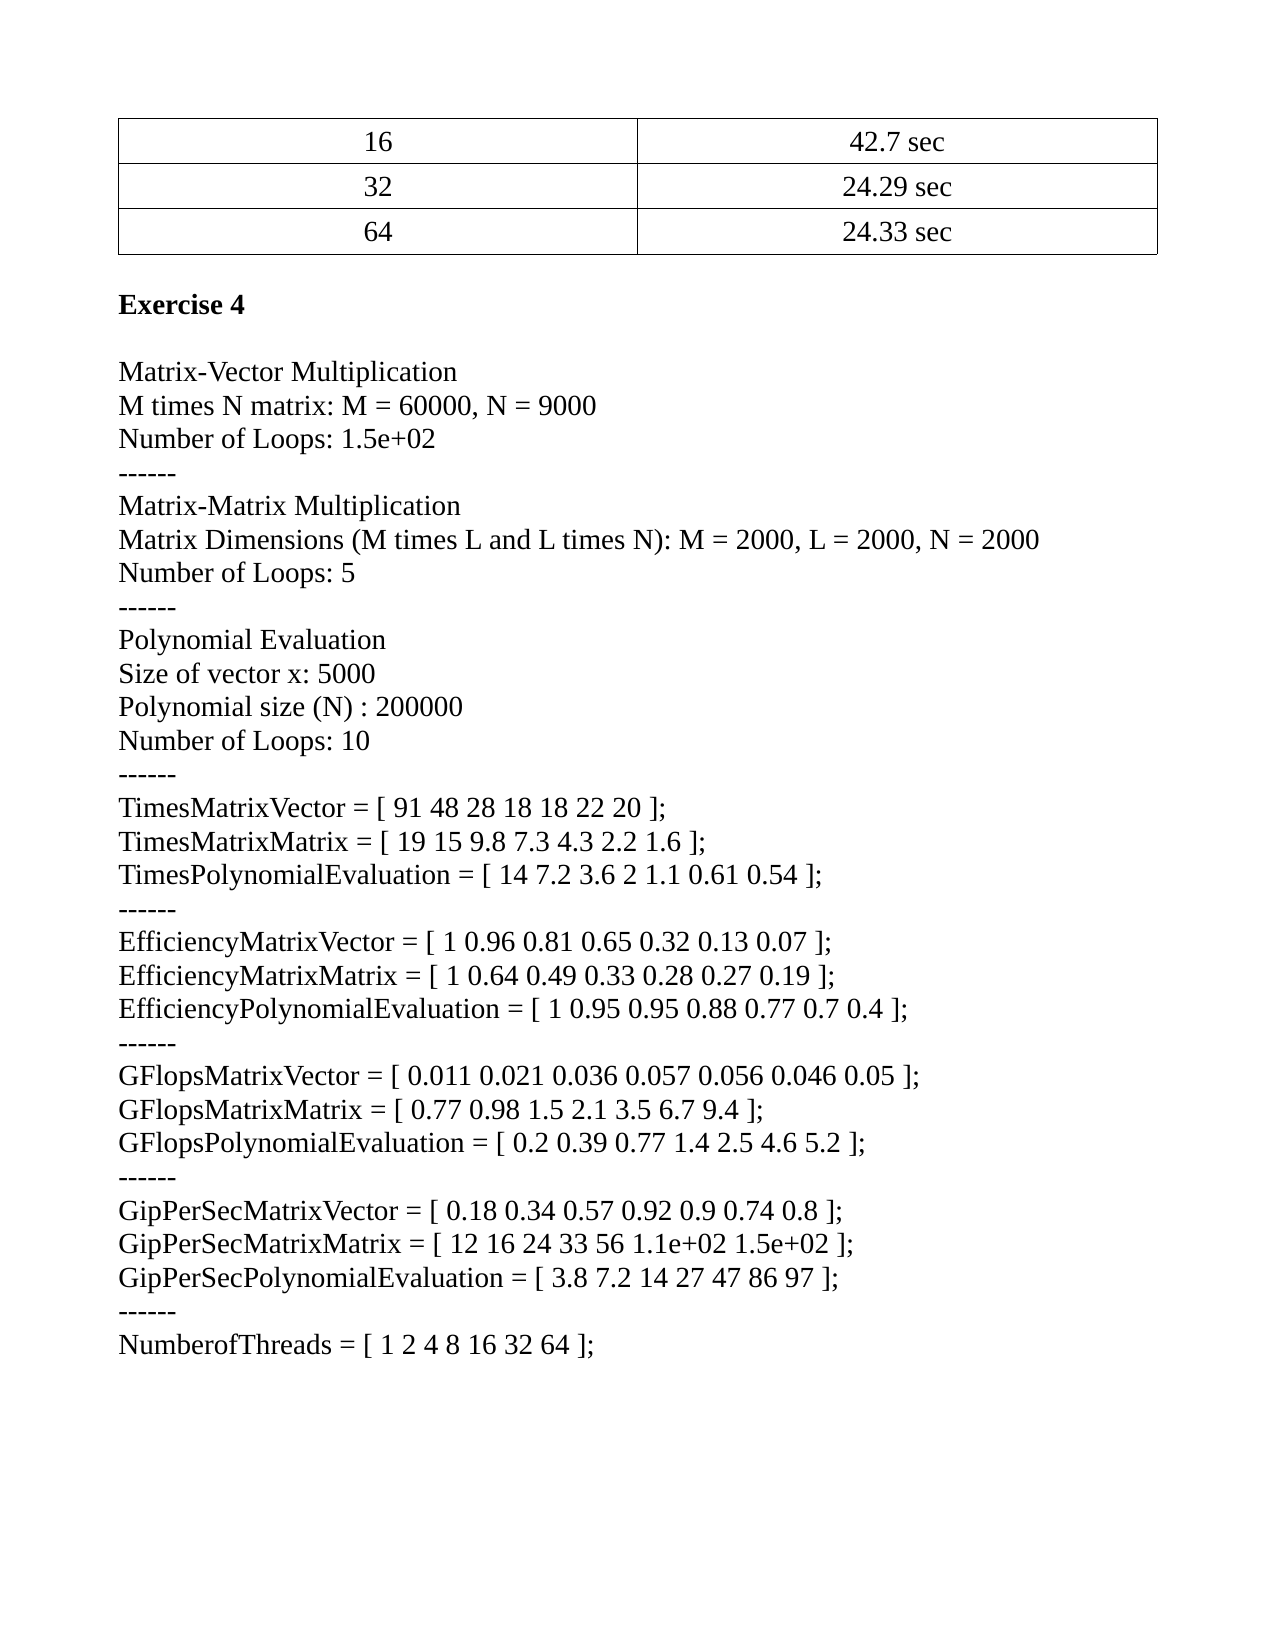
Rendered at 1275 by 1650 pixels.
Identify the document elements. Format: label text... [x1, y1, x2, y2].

text GipPerSecMatrixVector = [ 0.18 0.34 0.57 0.92 0.9 0.74 0.8 ]; [118, 1193, 1157, 1226]
text Number of Loops: 10 [118, 723, 1157, 757]
table_cell 64 [119, 209, 637, 253]
text ------ [118, 891, 1157, 924]
text Matrix-Vector Multiplication [118, 354, 1157, 388]
text NumberofThreads = [ 1 2 4 8 16 32 64 ]; [118, 1327, 1157, 1360]
text ------ [118, 1159, 1157, 1193]
text GFlopsPolynomialEvaluation = [ 0.2 0.39 0.77 1.4 2.5 4.6 5.2 ]; [118, 1126, 1157, 1159]
text M times N matrix: M = 60000, N = 9000 [118, 388, 1157, 421]
table_cell 24.33 sec [638, 209, 1157, 253]
text Number of Loops: 1.5e+02 [118, 421, 1157, 455]
text ------ [118, 1025, 1157, 1058]
text Matrix-Matrix Multiplication [118, 488, 1157, 522]
table_cell 42.7 sec [638, 119, 1157, 163]
text GFlopsMatrixVector = [ 0.011 0.021 0.036 0.057 0.056 0.046 0.05 ]; [118, 1058, 1157, 1092]
text EfficiencyMatrixVector = [ 1 0.96 0.81 0.65 0.32 0.13 0.07 ]; [118, 924, 1157, 958]
text GFlopsMatrixMatrix = [ 0.77 0.98 1.5 2.1 3.5 6.7 9.4 ]; [118, 1092, 1157, 1126]
text Polynomial size (N) : 200000 [118, 689, 1157, 723]
text ------ [118, 455, 1157, 488]
table_cell 24.29 sec [638, 164, 1157, 208]
text Exercise 4 [118, 287, 1157, 321]
text GipPerSecPolynomialEvaluation = [ 3.8 7.2 14 27 47 86 97 ]; [118, 1260, 1157, 1293]
table_cell 16 [119, 119, 637, 163]
text ------ [118, 589, 1157, 622]
text TimesPolynomialEvaluation = [ 14 7.2 3.6 2 1.1 0.61 0.54 ]; [118, 857, 1157, 891]
text TimesMatrixVector = [ 91 48 28 18 18 22 20 ]; [118, 790, 1157, 824]
text EfficiencyPolynomialEvaluation = [ 1 0.95 0.95 0.88 0.77 0.7 0.4 ]; [118, 991, 1157, 1025]
text TimesMatrixMatrix = [ 19 15 9.8 7.3 4.3 2.2 1.6 ]; [118, 824, 1157, 857]
text ------ [118, 757, 1157, 790]
text GipPerSecMatrixMatrix = [ 12 16 24 33 56 1.1e+02 1.5e+02 ]; [118, 1226, 1157, 1260]
text ------ [118, 1293, 1157, 1327]
text Size of vector x: 5000 [118, 656, 1157, 689]
text EfficiencyMatrixMatrix = [ 1 0.64 0.49 0.33 0.28 0.27 0.19 ]; [118, 958, 1157, 991]
text Polynomial Evaluation [118, 622, 1157, 656]
table_cell 32 [119, 164, 637, 208]
text Number of Loops: 5 [118, 555, 1157, 589]
text Matrix Dimensions (M times L and L times N): M = 2000, L = 2000, N = 2000 [118, 522, 1157, 555]
